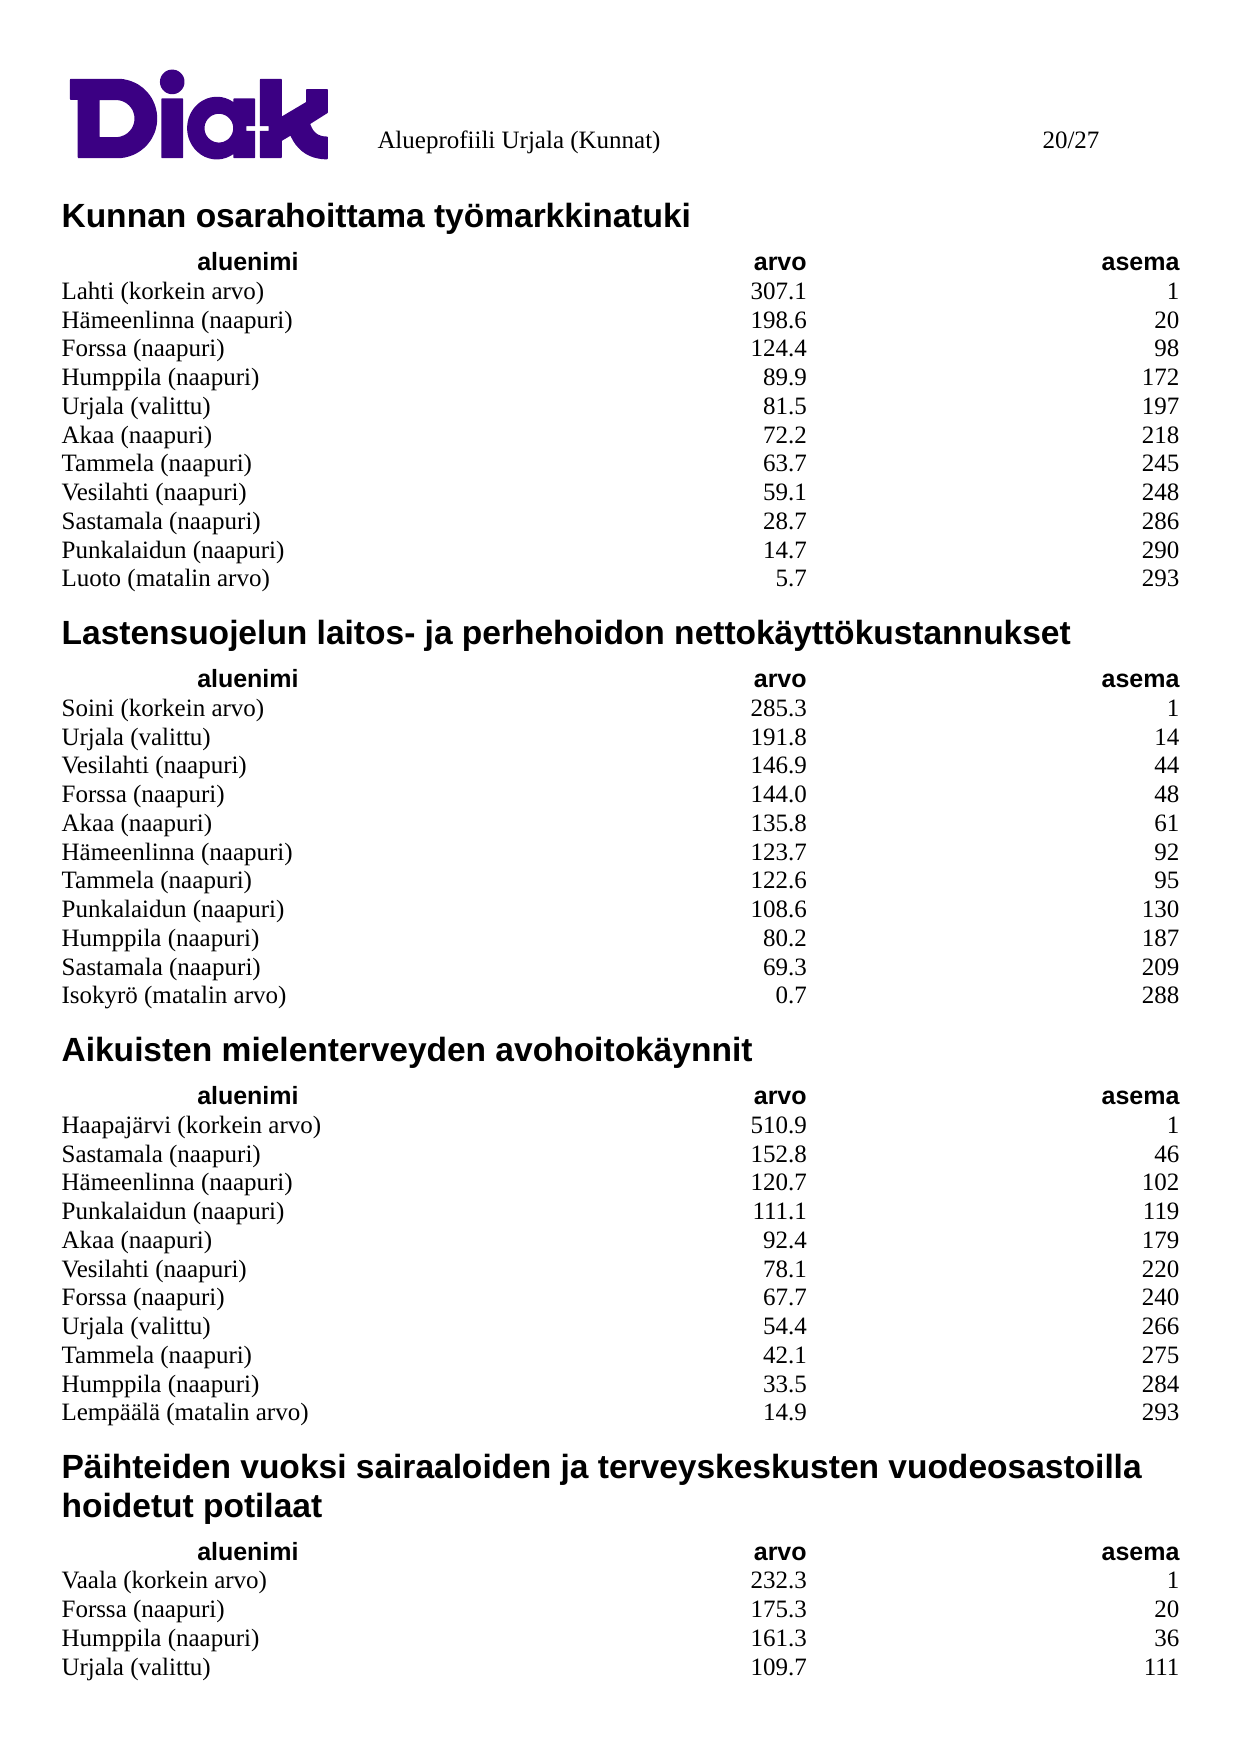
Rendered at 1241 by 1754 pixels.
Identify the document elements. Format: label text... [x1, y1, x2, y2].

table_cell Humppila (naapuri) [61, 1623, 434, 1652]
table_cell 109.7 [434, 1652, 806, 1681]
table_cell 248 [806, 477, 1179, 506]
table_header arvo [434, 664, 806, 693]
table_cell Akaa (naapuri) [61, 1225, 434, 1254]
table_cell Sastamala (naapuri) [61, 952, 434, 981]
table_cell Forssa (naapuri) [61, 334, 434, 362]
table_cell 245 [806, 449, 1179, 477]
table_cell 286 [806, 506, 1179, 535]
table_cell 14.9 [434, 1398, 806, 1426]
table_cell Urjala (valittu) [61, 722, 434, 751]
table_cell 307.1 [434, 276, 806, 305]
subtitle Kunnan osarahoittama työmarkkinatuki [61, 196, 1179, 235]
table_cell Hämeenlinna (naapuri) [61, 1168, 434, 1196]
table_cell 67.7 [434, 1283, 806, 1311]
table_cell Lahti (korkein arvo) [61, 276, 434, 305]
table_cell 284 [806, 1369, 1179, 1397]
table_header asema [806, 247, 1179, 276]
table_cell 78.1 [434, 1254, 806, 1282]
table_cell Akaa (naapuri) [61, 808, 434, 837]
table_cell 63.7 [434, 449, 806, 477]
table_cell 59.1 [434, 477, 806, 506]
table_header aluenimi [61, 664, 434, 693]
table_cell 152.8 [434, 1139, 806, 1167]
table_header aluenimi [61, 247, 434, 276]
table_cell 218 [806, 420, 1179, 448]
table_cell Humppila (naapuri) [61, 923, 434, 952]
table_cell Forssa (naapuri) [61, 1283, 434, 1311]
table_cell Haapajärvi (korkein arvo) [61, 1110, 434, 1139]
table_cell 89.9 [434, 362, 806, 391]
table_cell Lempäälä (matalin arvo) [61, 1398, 434, 1426]
table_cell 61 [806, 808, 1179, 837]
table_cell Sastamala (naapuri) [61, 506, 434, 535]
table_cell Punkalaidun (naapuri) [61, 1196, 434, 1225]
table_cell 1 [806, 693, 1179, 722]
table_cell 46 [806, 1139, 1179, 1167]
table_cell 240 [806, 1283, 1179, 1311]
table_cell 191.8 [434, 722, 806, 751]
table_cell 209 [806, 952, 1179, 981]
table_cell 69.3 [434, 952, 806, 981]
table_header asema [806, 1537, 1179, 1566]
table_cell Urjala (valittu) [61, 1652, 434, 1681]
table_cell 119 [806, 1196, 1179, 1225]
table_cell 72.2 [434, 420, 806, 448]
table_cell 108.6 [434, 894, 806, 923]
table_header aluenimi [61, 1081, 434, 1110]
table_cell 92.4 [434, 1225, 806, 1254]
table_header arvo [434, 1537, 806, 1566]
table_cell 28.7 [434, 506, 806, 535]
table_cell 197 [806, 391, 1179, 420]
table_cell 124.4 [434, 334, 806, 362]
table_cell Hämeenlinna (naapuri) [61, 305, 434, 333]
table_cell 172 [806, 362, 1179, 391]
table_cell Vesilahti (naapuri) [61, 751, 434, 779]
table_cell Vesilahti (naapuri) [61, 477, 434, 506]
table_cell 144.0 [434, 779, 806, 808]
table_cell 111 [806, 1652, 1179, 1681]
table_cell 1 [806, 1110, 1179, 1139]
table_cell 122.6 [434, 866, 806, 894]
table_cell 1 [806, 1566, 1179, 1594]
table_cell 20 [806, 1594, 1179, 1623]
table_cell 0.7 [434, 981, 806, 1009]
table_cell Urjala (valittu) [61, 391, 434, 420]
table_cell Tammela (naapuri) [61, 1340, 434, 1369]
table_cell 179 [806, 1225, 1179, 1254]
table_cell 1 [806, 276, 1179, 305]
table_cell Luoto (matalin arvo) [61, 564, 434, 592]
table_header asema [806, 664, 1179, 693]
table_cell 36 [806, 1623, 1179, 1652]
table_cell 102 [806, 1168, 1179, 1196]
table_header arvo [434, 247, 806, 276]
table_cell 42.1 [434, 1340, 806, 1369]
table_cell 54.4 [434, 1311, 806, 1340]
table_cell 146.9 [434, 751, 806, 779]
table_cell 175.3 [434, 1594, 806, 1623]
table_cell 80.2 [434, 923, 806, 952]
table_cell Punkalaidun (naapuri) [61, 894, 434, 923]
table_cell 20 [806, 305, 1179, 333]
table_header aluenimi [61, 1537, 434, 1566]
table_cell 266 [806, 1311, 1179, 1340]
table_cell 510.9 [434, 1110, 806, 1139]
table_cell Sastamala (naapuri) [61, 1139, 434, 1167]
table_cell 232.3 [434, 1566, 806, 1594]
table_cell 95 [806, 866, 1179, 894]
table_cell 135.8 [434, 808, 806, 837]
table_cell 14 [806, 722, 1179, 751]
subtitle Lastensuojelun laitos- ja perhehoidon nettokäyttökustannukset [61, 613, 1179, 652]
table_cell 288 [806, 981, 1179, 1009]
table_cell 161.3 [434, 1623, 806, 1652]
table_cell Isokyrö (matalin arvo) [61, 981, 434, 1009]
table_cell 220 [806, 1254, 1179, 1282]
table_cell 130 [806, 894, 1179, 923]
table_cell Vaala (korkein arvo) [61, 1566, 434, 1594]
table_cell Punkalaidun (naapuri) [61, 535, 434, 563]
table_header asema [806, 1081, 1179, 1110]
table_cell Humppila (naapuri) [61, 362, 434, 391]
table_cell 92 [806, 837, 1179, 866]
table_cell Soini (korkein arvo) [61, 693, 434, 722]
table_cell Forssa (naapuri) [61, 779, 434, 808]
table_cell 44 [806, 751, 1179, 779]
table_cell Vesilahti (naapuri) [61, 1254, 434, 1282]
table_cell 81.5 [434, 391, 806, 420]
table_header arvo [434, 1081, 806, 1110]
table_cell Tammela (naapuri) [61, 866, 434, 894]
table_cell 33.5 [434, 1369, 806, 1397]
table_cell 198.6 [434, 305, 806, 333]
table_cell 5.7 [434, 564, 806, 592]
table_cell 98 [806, 334, 1179, 362]
table_cell 285.3 [434, 693, 806, 722]
table_cell 293 [806, 1398, 1179, 1426]
table_cell Akaa (naapuri) [61, 420, 434, 448]
table_cell Humppila (naapuri) [61, 1369, 434, 1397]
table_cell 120.7 [434, 1168, 806, 1196]
table_cell Forssa (naapuri) [61, 1594, 434, 1623]
table_cell 48 [806, 779, 1179, 808]
table_cell 111.1 [434, 1196, 806, 1225]
table_cell 293 [806, 564, 1179, 592]
table_cell 187 [806, 923, 1179, 952]
table_cell 290 [806, 535, 1179, 563]
subtitle Aikuisten mielenterveyden avohoitokäynnit [61, 1030, 1179, 1069]
table_cell 275 [806, 1340, 1179, 1369]
table_cell Urjala (valittu) [61, 1311, 434, 1340]
table_cell 14.7 [434, 535, 806, 563]
table_cell 123.7 [434, 837, 806, 866]
table_cell Tammela (naapuri) [61, 449, 434, 477]
table_cell Hämeenlinna (naapuri) [61, 837, 434, 866]
subtitle Päihteiden vuoksi sairaaloiden ja terveyskeskusten vuodeosastoilla hoidetut potilaat [61, 1447, 1179, 1524]
